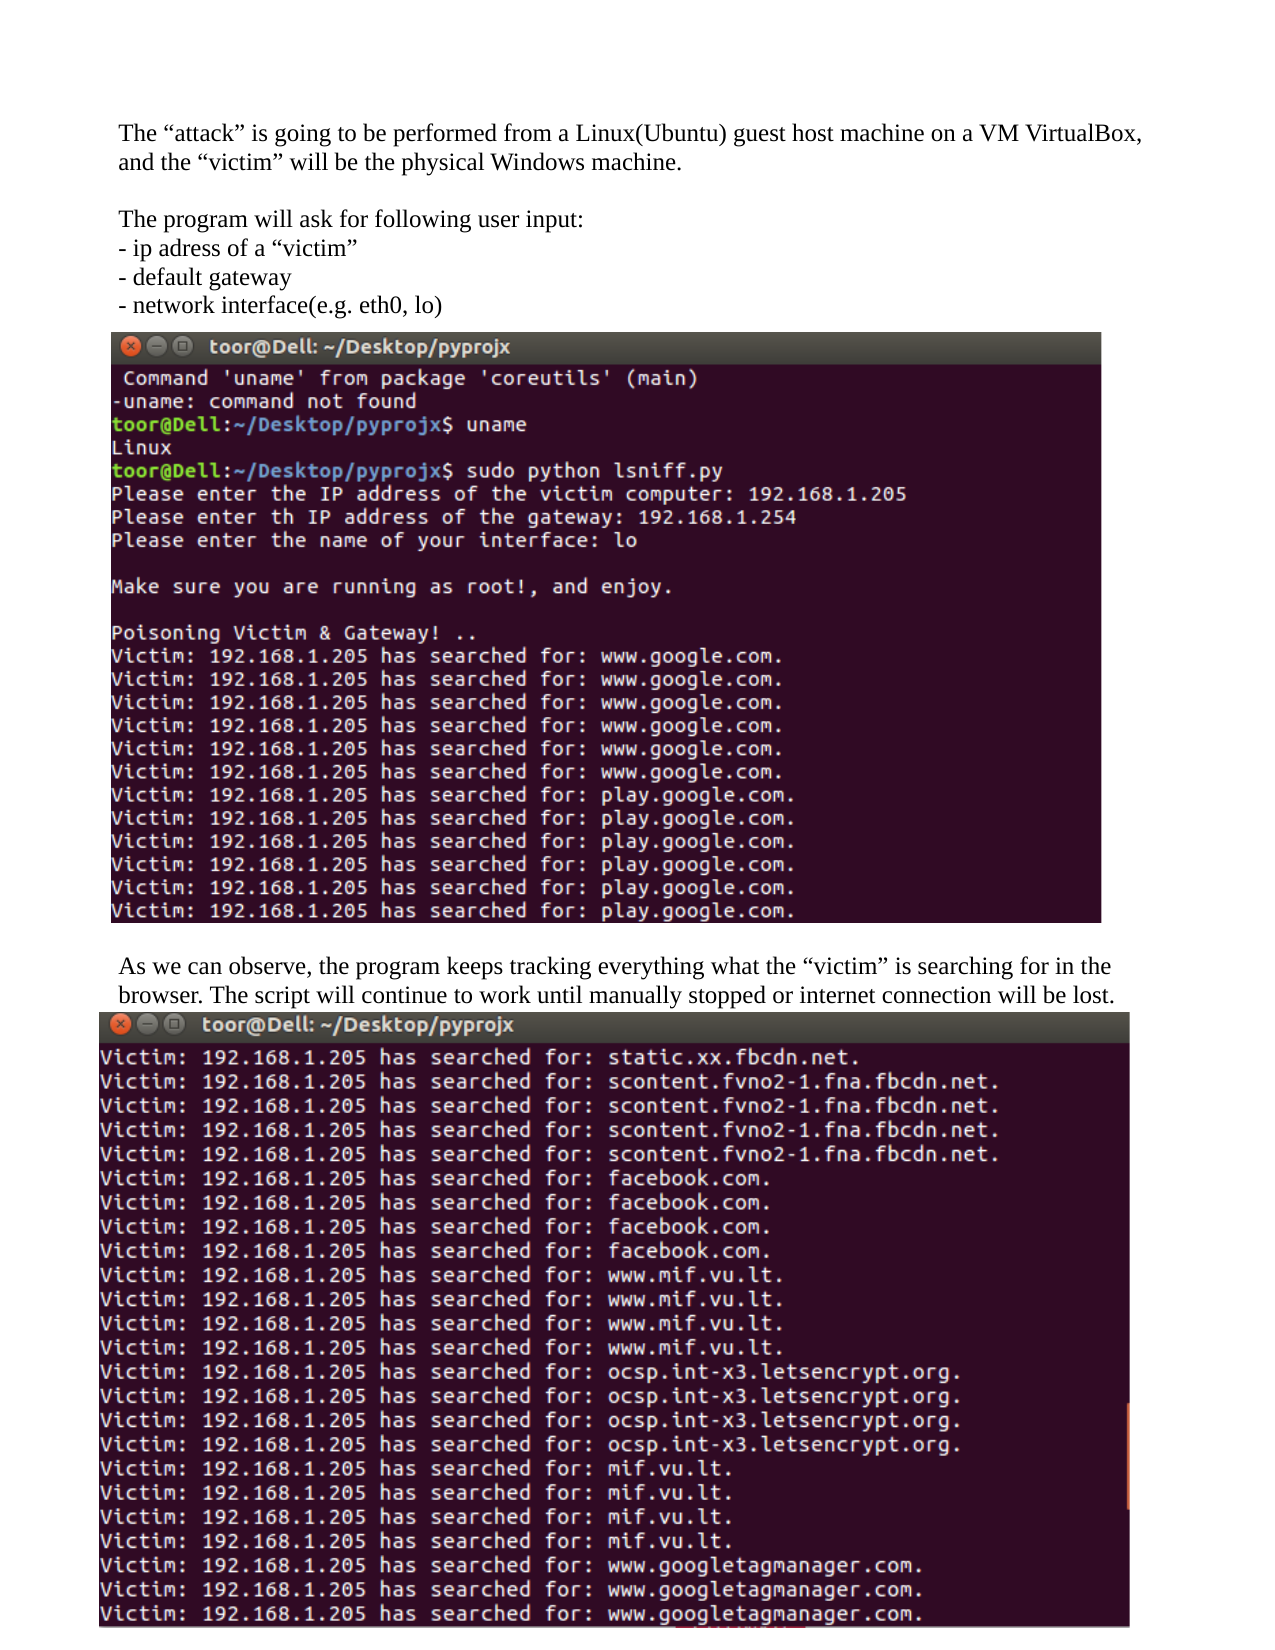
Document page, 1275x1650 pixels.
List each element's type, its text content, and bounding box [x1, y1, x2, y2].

picture [99, 1012, 1130, 1628]
picture [111, 332, 1102, 923]
text The “attack” is going to be performed from a Linux(Ubuntu) guest host machine on a VM VirtualBox, and the “victim” will be the physical Windows machine. The program will ask for following user input: - ip adress of a “victim” [118, 118, 1157, 262]
text - default gateway - network interface(e.g. eth0, lo) [118, 262, 1157, 319]
text As we can observe, the program keeps tracking everything what the “victim” is searching for in the browser. The script will continue to work until manually stopped or internet connection will be lost. [118, 951, 1157, 1008]
